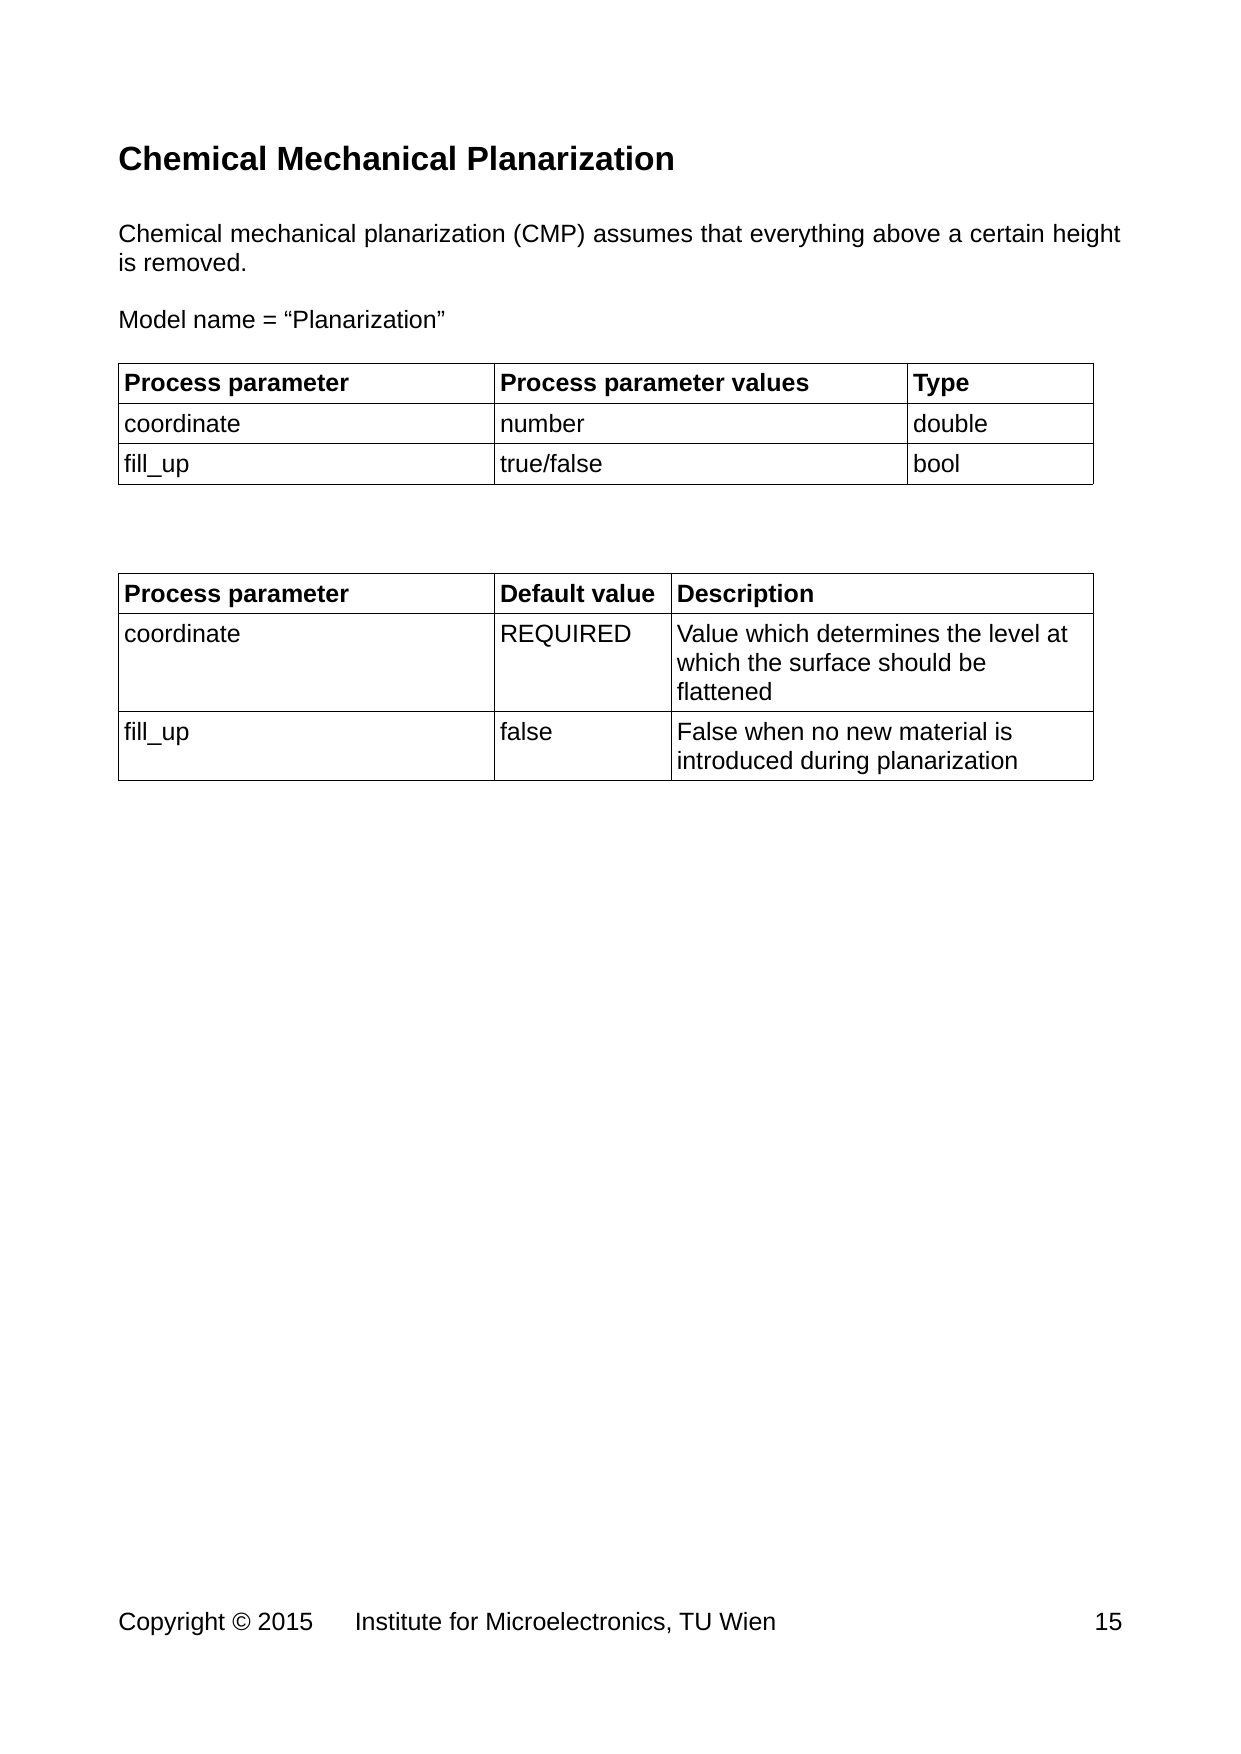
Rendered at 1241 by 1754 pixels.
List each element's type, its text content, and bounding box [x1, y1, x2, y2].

table_cell true/false [495, 444, 907, 483]
subtitle Chemical Mechanical Planarization [118, 139, 1122, 178]
table_header Description [672, 574, 1093, 613]
table_cell coordinate [119, 404, 494, 443]
table_cell Value which determines the level at which the surface should be flattened [672, 614, 1093, 711]
text Model name = “Planarization” [118, 305, 1122, 334]
table_cell number [495, 404, 907, 443]
table_cell fill_up [119, 712, 494, 780]
table_cell false [495, 712, 671, 780]
text Chemical mechanical planarization (CMP) assumes that everything above a certain height is removed. [118, 219, 1122, 276]
table_cell double [908, 404, 1093, 443]
table_cell REQUIRED [495, 614, 671, 711]
table_header Process parameter [119, 364, 494, 403]
table_cell bool [908, 444, 1093, 483]
table_header Default value [495, 574, 671, 613]
table_header Type [908, 364, 1093, 403]
table_header Process parameter [119, 574, 494, 613]
table_cell False when no new material is introduced during planarization [672, 712, 1093, 780]
table_header Process parameter values [495, 364, 907, 403]
table_cell coordinate [119, 614, 494, 711]
table_cell fill_up [119, 444, 494, 483]
